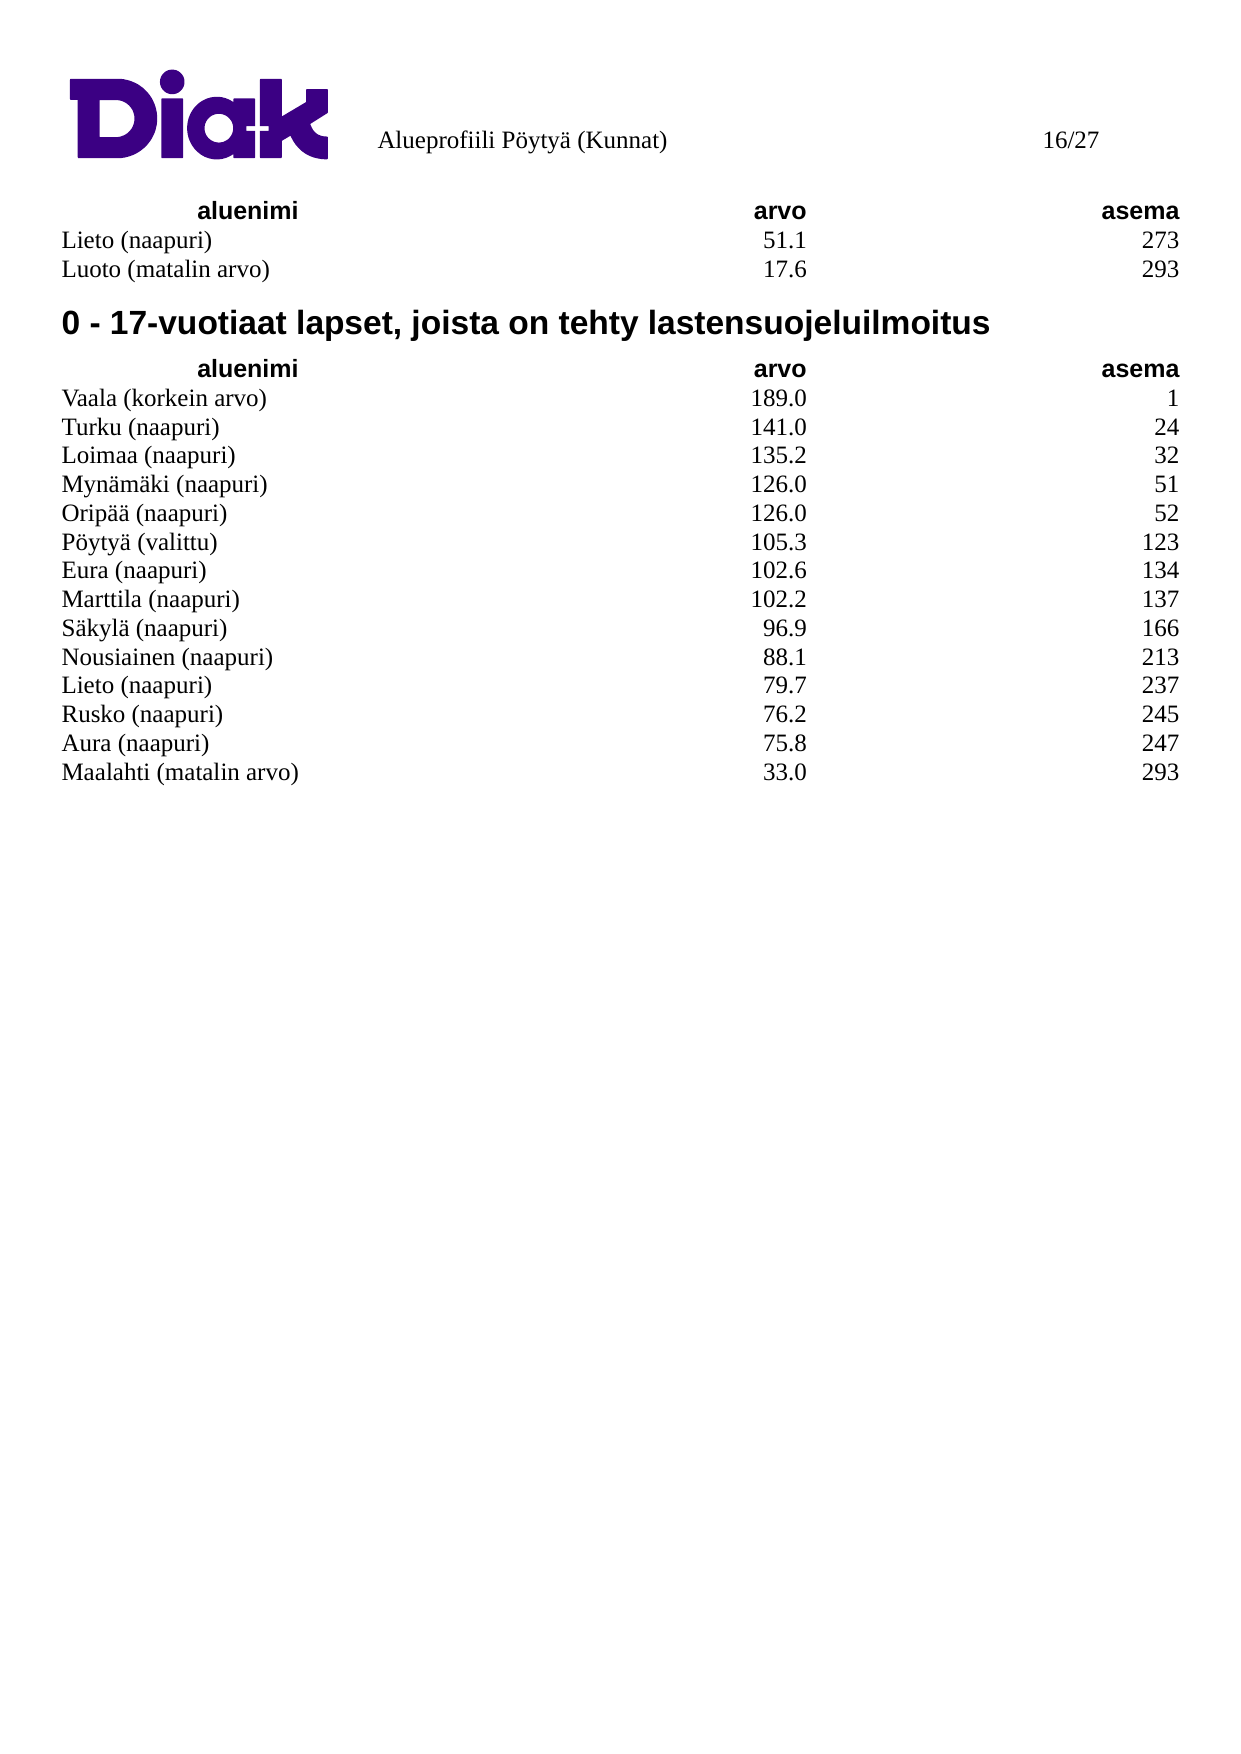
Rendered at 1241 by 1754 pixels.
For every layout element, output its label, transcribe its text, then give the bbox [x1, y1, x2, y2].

table_cell Aura (naapuri) [61, 728, 434, 757]
table_cell Lieto (naapuri) [61, 225, 434, 254]
table_cell 273 [806, 225, 1179, 254]
table_cell Rusko (naapuri) [61, 699, 434, 728]
subtitle 0 - 17-vuotiaat lapset, joista on tehty lastensuojeluilmoitus [61, 303, 1179, 342]
table_cell 123 [806, 527, 1179, 556]
table_cell 51.1 [434, 225, 806, 254]
table_cell Oripää (naapuri) [61, 498, 434, 527]
table_cell 75.8 [434, 728, 806, 757]
table_cell 166 [806, 613, 1179, 642]
table_header aluenimi [61, 196, 434, 225]
table_cell 126.0 [434, 498, 806, 527]
table_cell 76.2 [434, 699, 806, 728]
table_cell 96.9 [434, 613, 806, 642]
table_cell 1 [806, 383, 1179, 412]
table_cell Maalahti (matalin arvo) [61, 757, 434, 786]
table_header arvo [434, 196, 806, 225]
table_cell 293 [806, 757, 1179, 786]
table_cell 88.1 [434, 642, 806, 671]
table_cell Lieto (naapuri) [61, 671, 434, 699]
table_cell 213 [806, 642, 1179, 671]
table_cell 293 [806, 254, 1179, 282]
table_cell Marttila (naapuri) [61, 584, 434, 613]
table_header arvo [434, 354, 806, 383]
table_cell 134 [806, 556, 1179, 584]
table_header aluenimi [61, 354, 434, 383]
table_cell 102.6 [434, 556, 806, 584]
table_cell 189.0 [434, 383, 806, 412]
table_cell Nousiainen (naapuri) [61, 642, 434, 671]
table_cell Loimaa (naapuri) [61, 441, 434, 469]
table_cell 247 [806, 728, 1179, 757]
table_cell 237 [806, 671, 1179, 699]
table_cell 245 [806, 699, 1179, 728]
table_cell Vaala (korkein arvo) [61, 383, 434, 412]
table_cell 51 [806, 469, 1179, 498]
table_cell 32 [806, 441, 1179, 469]
table_cell Luoto (matalin arvo) [61, 254, 434, 282]
table_cell Turku (naapuri) [61, 412, 434, 441]
table_cell Eura (naapuri) [61, 556, 434, 584]
table_cell 17.6 [434, 254, 806, 282]
table_cell 24 [806, 412, 1179, 441]
table_cell 105.3 [434, 527, 806, 556]
table_cell Säkylä (naapuri) [61, 613, 434, 642]
table_header asema [806, 196, 1179, 225]
table_cell 33.0 [434, 757, 806, 786]
table_header asema [806, 354, 1179, 383]
table_cell 135.2 [434, 441, 806, 469]
table_cell Pöytyä (valittu) [61, 527, 434, 556]
table_cell 102.2 [434, 584, 806, 613]
table_cell 79.7 [434, 671, 806, 699]
table_cell 137 [806, 584, 1179, 613]
table_cell Mynämäki (naapuri) [61, 469, 434, 498]
table_cell 141.0 [434, 412, 806, 441]
table_cell 52 [806, 498, 1179, 527]
table_cell 126.0 [434, 469, 806, 498]
